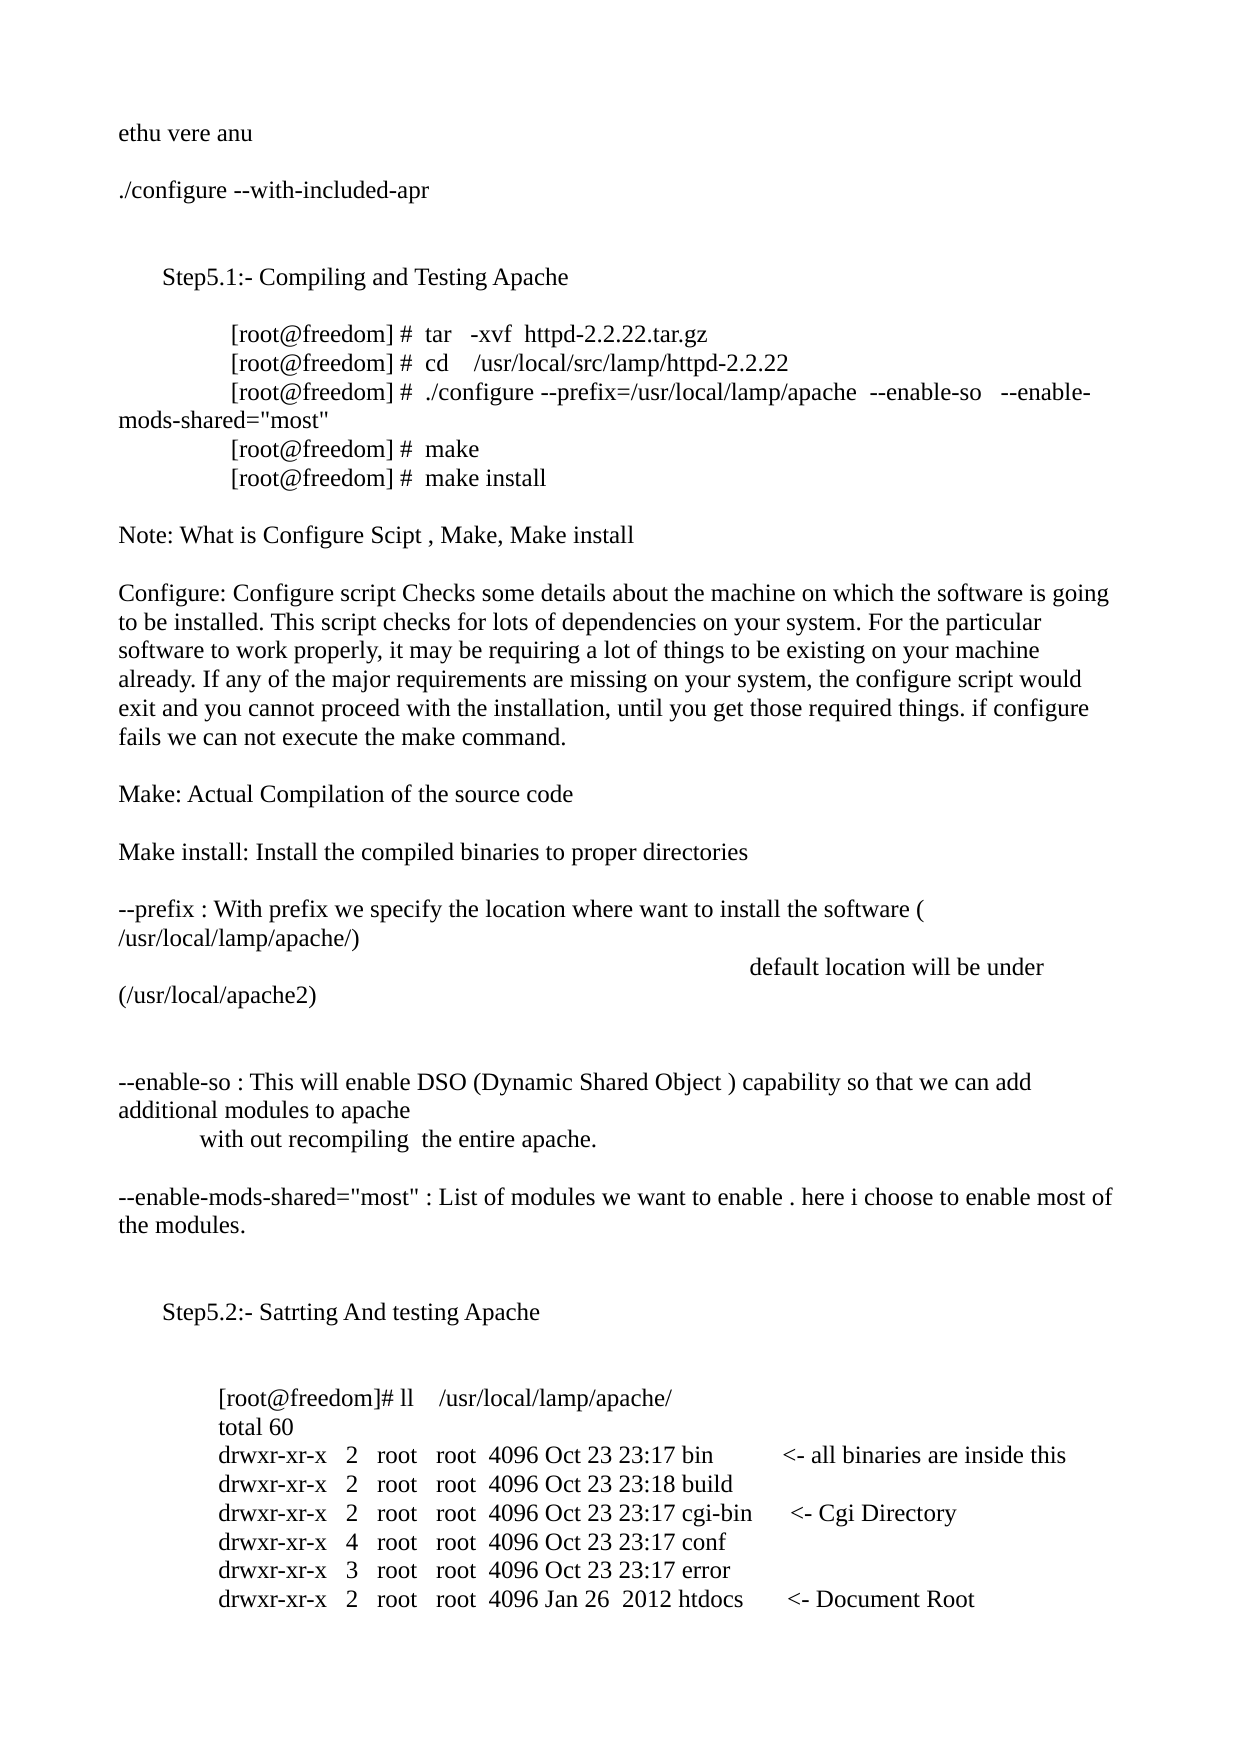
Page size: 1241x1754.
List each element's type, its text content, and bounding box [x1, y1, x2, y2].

text drwxr-xr-x 2 root root 4096 Oct 23 23:17 bin <- all binaries are inside this [118, 1441, 1122, 1469]
text [root@freedom]# ll /usr/local/lamp/apache/ [118, 1383, 1122, 1412]
text with out recompiling the entire apache. [118, 1124, 1122, 1153]
text drwxr-xr-x 2 root root 4096 Jan 26 2012 htdocs <- Document Root [118, 1584, 1122, 1613]
text Step5.1:- Compiling and Testing Apache [118, 262, 1122, 291]
text [root@freedom] # make [118, 434, 1122, 463]
text [root@freedom] # ./configure --prefix=/usr/local/lamp/apache --enable-so --enable-mods-shared="most" [118, 377, 1122, 434]
text default location will be under (/usr/local/apache2) [118, 952, 1122, 1009]
text drwxr-xr-x 3 root root 4096 Oct 23 23:17 error [118, 1556, 1122, 1584]
text --enable-mods-shared="most" : List of modules we want to enable . here i choose to enable most of the modules. [118, 1182, 1122, 1239]
text total 60 [118, 1412, 1122, 1441]
text [root@freedom] # tar -xvf httpd-2.2.22.tar.gz [118, 319, 1122, 348]
text Make install: Install the compiled binaries to proper directories [118, 837, 1122, 866]
text Note: What is Configure Scipt , Make, Make install [118, 521, 1122, 549]
text [root@freedom] # make install [118, 463, 1122, 492]
text [root@freedom] # cd /usr/local/src/lamp/httpd-2.2.22 [118, 348, 1122, 377]
text drwxr-xr-x 2 root root 4096 Oct 23 23:17 cgi-bin <- Cgi Directory [118, 1498, 1122, 1527]
text --prefix : With prefix we specify the location where want to install the software ( /usr/local/lamp/apache/) [118, 894, 1122, 952]
text Step5.2:- Satrting And testing Apache [118, 1297, 1122, 1326]
text drwxr-xr-x 2 root root 4096 Oct 23 23:18 build [118, 1469, 1122, 1498]
text Configure: Configure script Checks some details about the machine on which the software is going to be installed. This script checks for lots of dependencies on your system. For the particular software to work properly, it may be requiring a lot of things to be existing on your machine already. If any of the major requirements are missing on your system, the configure script would exit and you cannot proceed with the installation, until you get those required things. if configure fails we can not execute the make command. [118, 578, 1122, 751]
text --enable-so : This will enable DSO (Dynamic Shared Object ) capability so that we can add additional modules to apache [118, 1067, 1122, 1124]
text Make: Actual Compilation of the source code [118, 779, 1122, 808]
text ethu vere anu ./configure --with-included-apr [118, 118, 1122, 204]
text drwxr-xr-x 4 root root 4096 Oct 23 23:17 conf [118, 1527, 1122, 1556]
